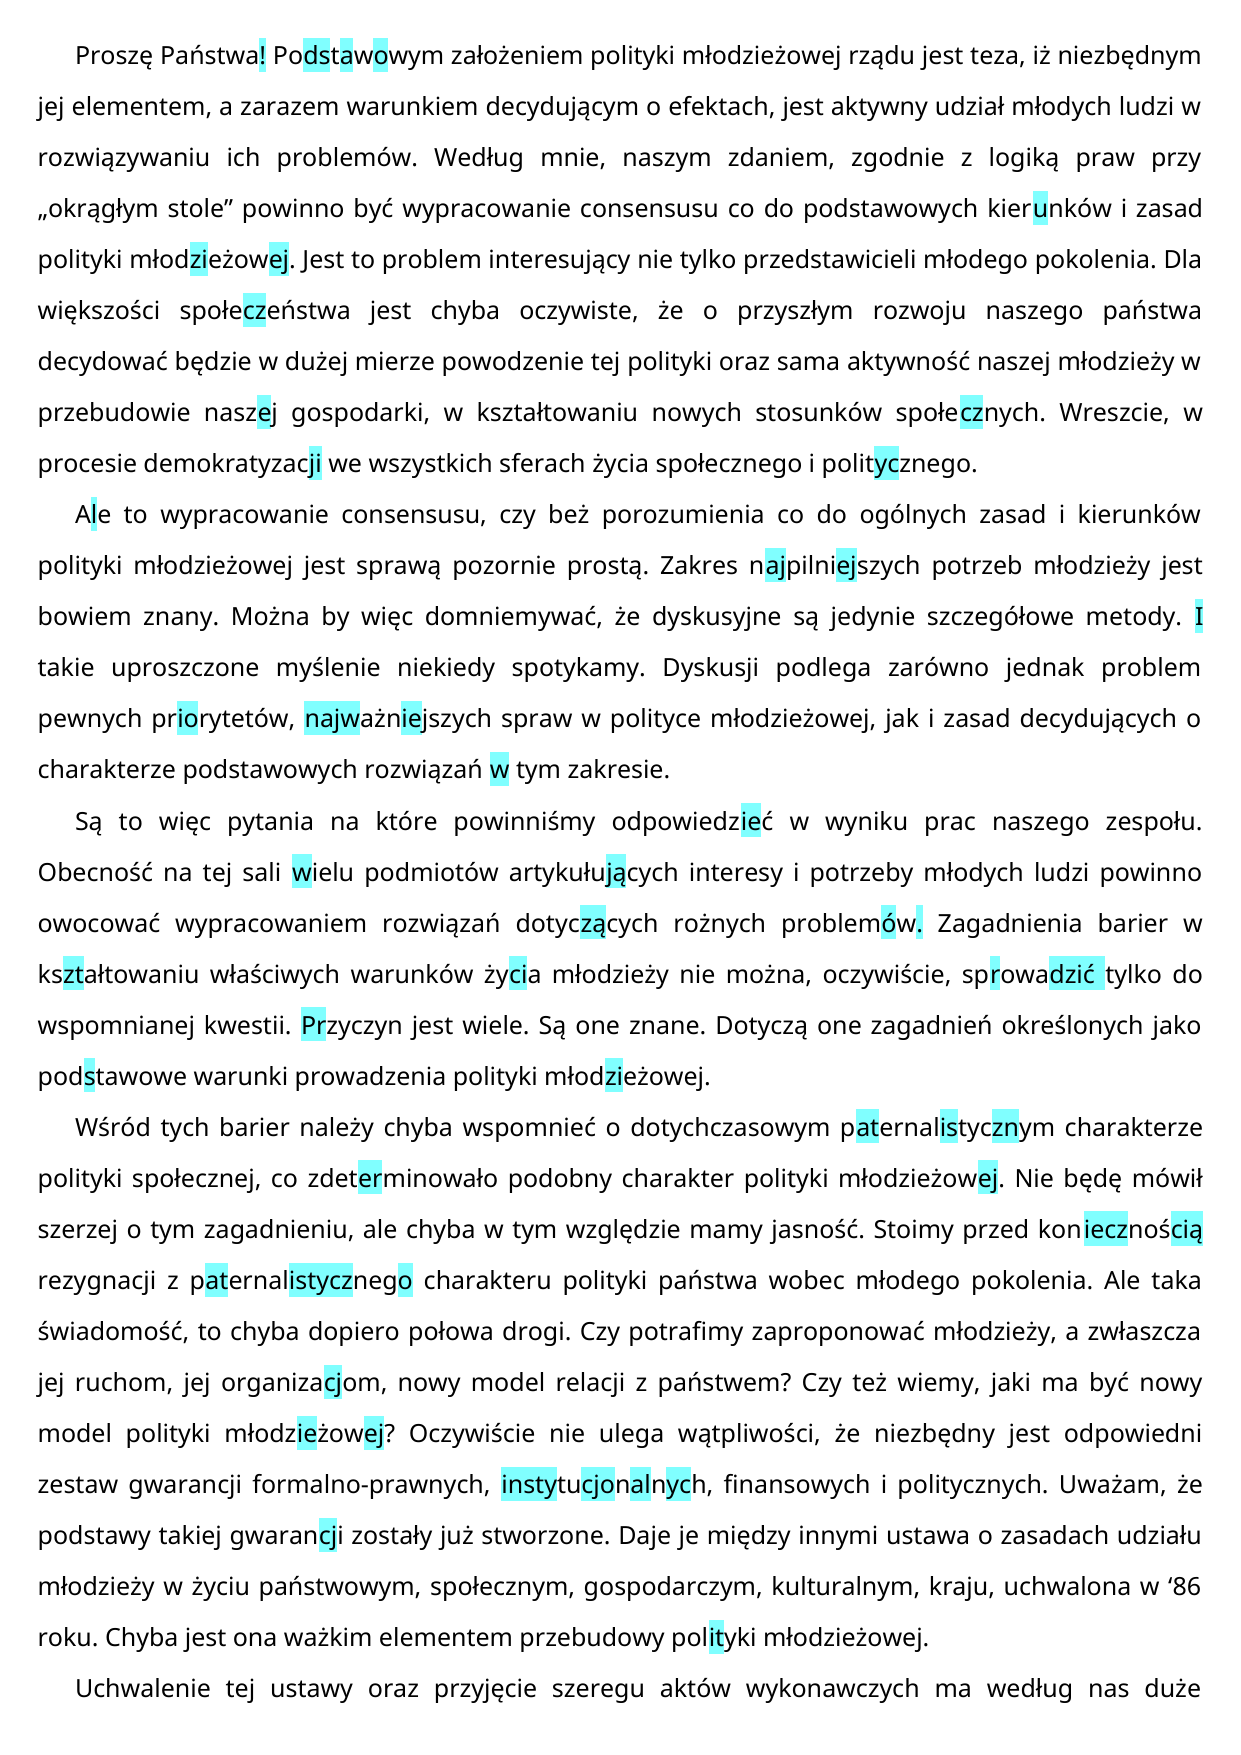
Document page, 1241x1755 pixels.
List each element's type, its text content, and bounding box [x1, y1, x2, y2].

text Wśród tych barier należy chyba wspomnieć o dotychczasowym paternalistycznym charakterze polityki społecznej, co zdeterminowało podobny charakter polityki młodzieżowej. Nie będę mówił szerzej o tym zagadnieniu, ale chyba w tym względzie mamy jasność. Stoimy przed koniecznością rezygnacji z paternalistycznego charakteru polityki państwa wobec młodego pokolenia. Ale taka świadomość, to chyba dopiero połowa drogi. Czy potrafimy zaproponować młodzieży, a zwłaszcza jej ruchom, jej organizacjom, nowy model relacji z państwem? Czy też wiemy, jaki ma być nowy model polityki młodzieżowej? Oczywiście nie ulega wątpliwości, że niezbędny jest odpowiedni zestaw gwarancji formalno-prawnych, instytucjonalnych, finansowych i politycznych. Uważam, że podstawy takiej gwarancji zostały już stworzone. Daje je między innymi ustawa o zasadach udziału młodzieży w życiu państwowym, społecznym, gospodarczym, kulturalnym, kraju, uchwalona w ‘86 roku. Chyba jest ona ważkim elementem przebudowy polityki młodzieżowej. [37, 1109, 1203, 1654]
text Uchwalenie tej ustawy oraz przyjęcie szeregu aktów wykonawczych ma według nas duże [37, 1671, 1203, 1705]
text Są to więc pytania na które powinniśmy odpowiedzieć w wyniku prac naszego zespołu. Obecność na tej sali wielu podmiotów artykułujących interesy i potrzeby młodych ludzi powinno owocować wypracowaniem rozwiązań dotyczących rożnych problemów. Zagadnienia barier w kształtowaniu właściwych warunków życia młodzieży nie można, oczywiście, sprowadzić tylko do wspomnianej kwestii. Przyczyn jest wiele. Są one znane. Dotyczą one zagadnień określonych jako podstawowe warunki prowadzenia polityki młodzieżowej. [37, 803, 1203, 1092]
text Ale to wypracowanie consensusu, czy beż porozumienia co do ogólnych zasad i kierunków polityki młodzieżowej jest sprawą pozornie prostą. Zakres najpilniejszych potrzeb młodzieży jest bowiem znany. Można by więc domniemywać, że dyskusyjne są jedynie szczegółowe metody. I takie uproszczone myślenie niekiedy spotykamy. Dyskusji podlega zarówno jednak problem pewnych priorytetów, najważniejszych spraw w polityce młodzieżowej, jak i zasad decydujących o charakterze podstawowych rozwiązań w tym zakresie. [37, 497, 1203, 786]
text Proszę Państwa! Podstawowym założeniem polityki młodzieżowej rządu jest teza, iż niezbędnym jej elementem, a zarazem warunkiem decydującym o efektach, jest aktywny udział młodych ludzi w rozwiązywaniu ich problemów. Według mnie, naszym zdaniem, zgodnie z logiką praw przy „okrągłym stole” powinno być wypracowanie consensusu co do podstawowych kierunków i zasad polityki młodzieżowej. Jest to problem interesujący nie tylko przedstawicieli młodego pokolenia. Dla większości społeczeństwa jest chyba oczywiste, że o przyszłym rozwoju naszego państwa decydować będzie w dużej mierze powodzenie tej polityki oraz sama aktywność naszej młodzieży w przebudowie naszej gospodarki, w kształtowaniu nowych stosunków społecznych. Wreszcie, w procesie demokratyzacji we wszystkich sferach życia społecznego i politycznego. [37, 37, 1203, 480]
